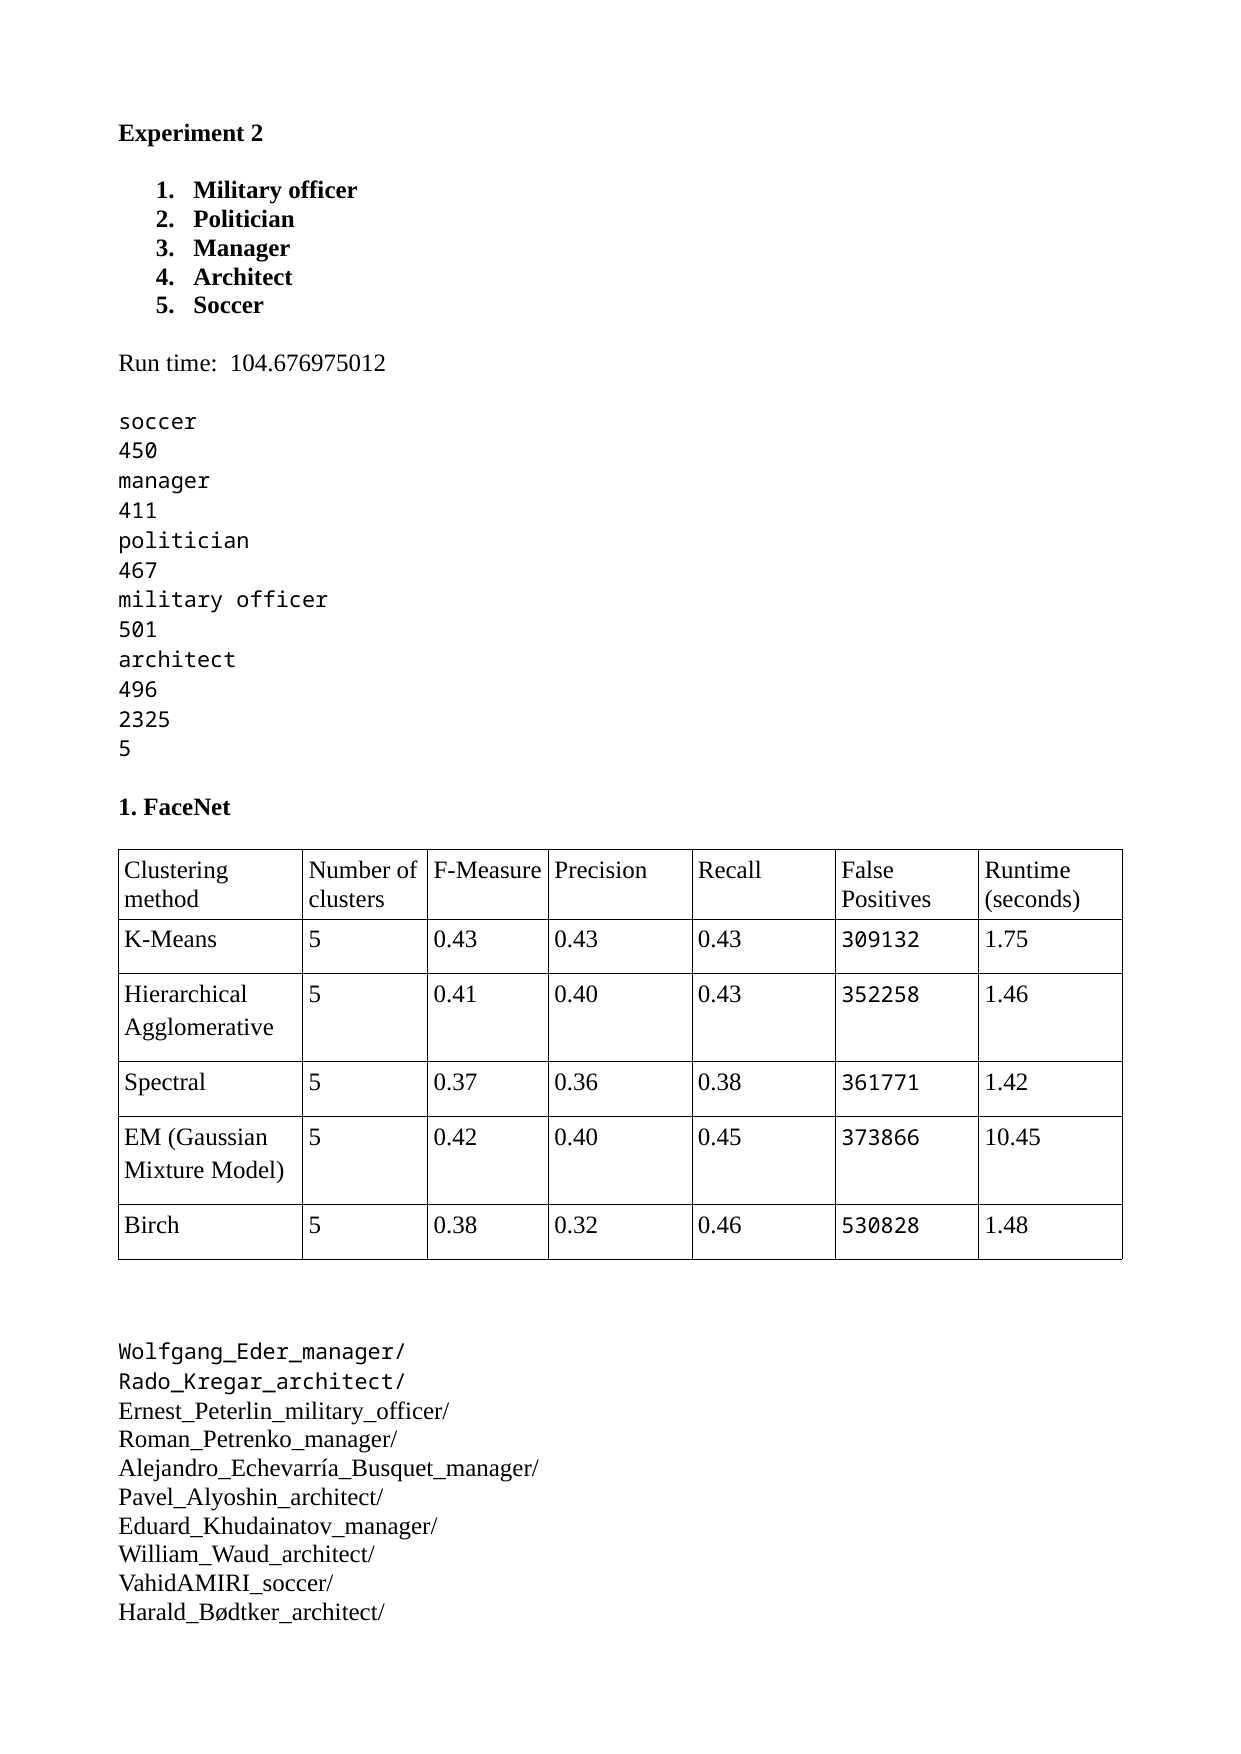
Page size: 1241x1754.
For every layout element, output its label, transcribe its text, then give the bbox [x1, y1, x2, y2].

text 1. FaceNet [118, 792, 1122, 821]
table_header Runtime (seconds) [979, 850, 1122, 918]
table_cell 10.45 [979, 1117, 1122, 1204]
text 467 [118, 554, 1122, 584]
table_cell 352258 [836, 974, 978, 1061]
text Pavel_Alyoshin_architect/ [118, 1482, 1122, 1511]
table_cell 0.36 [549, 1062, 692, 1116]
table_cell Spectral [119, 1062, 302, 1116]
list Manager [156, 233, 1122, 262]
list Architect [156, 262, 1122, 291]
table_cell 0.43 [549, 920, 692, 973]
list Military officer [156, 176, 1122, 204]
table_cell 530828 [836, 1205, 978, 1259]
text politician [118, 525, 1122, 554]
text manager [118, 465, 1122, 495]
table_cell 0.37 [428, 1062, 548, 1116]
text 450 [118, 435, 1122, 465]
list Politician [156, 204, 1122, 233]
table_cell K-Means [119, 920, 302, 973]
table_cell 0.38 [693, 1062, 835, 1116]
text Harald_Bødtker_architect/ [118, 1597, 1122, 1626]
text 2325 [118, 703, 1122, 733]
text 411 [118, 495, 1122, 525]
text Alejandro_Echevarría_Busquet_manager/ [118, 1453, 1122, 1482]
text 501 [118, 614, 1122, 644]
table_cell 5 [303, 974, 427, 1061]
table_cell 0.45 [693, 1117, 835, 1204]
text Eduard_Khudainatov_manager/ [118, 1511, 1122, 1539]
table_cell 0.38 [428, 1205, 548, 1259]
table_header Clustering method [119, 850, 302, 918]
table_cell EM (Gaussian Mixture Model) [119, 1117, 302, 1204]
table_cell 309132 [836, 920, 978, 973]
text William_Waud_architect/ [118, 1539, 1122, 1568]
text Roman_Petrenko_manager/ [118, 1424, 1122, 1453]
table_header Precision [549, 850, 692, 918]
list Soccer [156, 291, 1122, 319]
table_cell 0.46 [693, 1205, 835, 1259]
table_cell 0.40 [549, 974, 692, 1061]
table_header F-Measure [428, 850, 548, 918]
text architect [118, 644, 1122, 674]
text Rado_Kregar_architect/ [118, 1366, 1122, 1396]
text 496 [118, 674, 1122, 703]
table_cell 361771 [836, 1062, 978, 1116]
table_cell 5 [303, 1062, 427, 1116]
table_cell 1.42 [979, 1062, 1122, 1116]
table_header Recall [693, 850, 835, 918]
table_cell 0.40 [549, 1117, 692, 1204]
table_header Number of clusters [303, 850, 427, 918]
table_cell 0.42 [428, 1117, 548, 1204]
table_cell 1.48 [979, 1205, 1122, 1259]
text Run time: 104.676975012 [118, 348, 1122, 377]
table_header False Positives [836, 850, 978, 918]
text Experiment 2 [118, 118, 1122, 147]
text Ernest_Peterlin_military_officer/ [118, 1396, 1122, 1424]
table_cell 1.75 [979, 920, 1122, 973]
table_cell 0.43 [693, 974, 835, 1061]
table_cell 373866 [836, 1117, 978, 1204]
text soccer [118, 406, 1122, 435]
table_cell 0.32 [549, 1205, 692, 1259]
table_cell Birch [119, 1205, 302, 1259]
table_cell 5 [303, 1117, 427, 1204]
table_cell 5 [303, 920, 427, 973]
table_cell 1.46 [979, 974, 1122, 1061]
table_cell 0.43 [693, 920, 835, 973]
table_cell Hierarchical Agglomerative [119, 974, 302, 1061]
table_cell 5 [303, 1205, 427, 1259]
table_cell 0.43 [428, 920, 548, 973]
table_cell 0.41 [428, 974, 548, 1061]
text military officer [118, 584, 1122, 614]
text VahidAMIRI_soccer/ [118, 1568, 1122, 1597]
text Wolfgang_Eder_manager/ [118, 1336, 1122, 1366]
text 5 [118, 733, 1122, 763]
